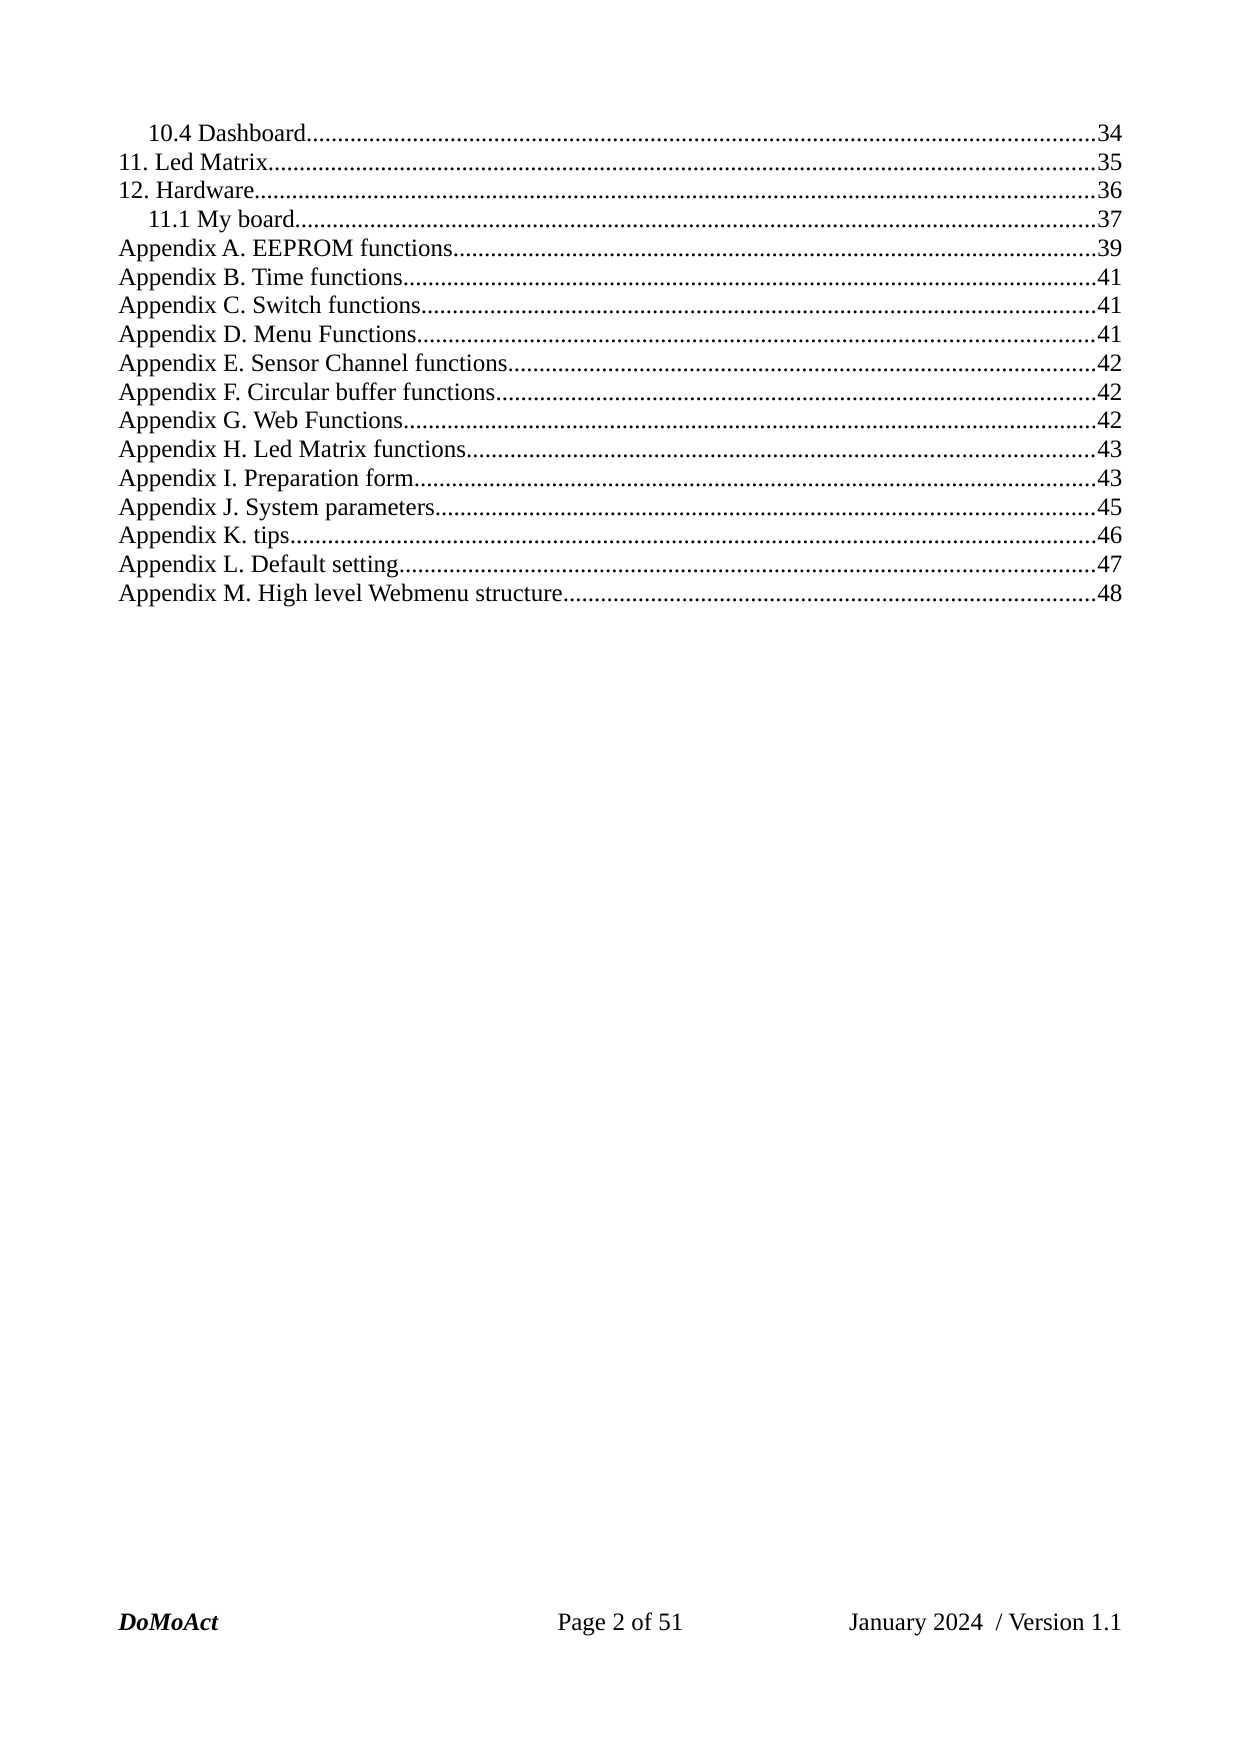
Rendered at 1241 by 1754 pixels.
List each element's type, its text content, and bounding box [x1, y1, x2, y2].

text Appendix I. Preparation form 43 [118, 463, 1122, 492]
text Appendix M. High level Webmenu structure 48 [118, 578, 1122, 607]
text Appendix G. Web Functions 42 [118, 406, 1122, 434]
text 11. Led Matrix 35 [118, 147, 1122, 176]
text 10.4 Dashboard 34 [148, 118, 1122, 147]
text Appendix F. Circular buffer functions 42 [118, 377, 1122, 406]
text Appendix E. Sensor Channel functions 42 [118, 348, 1122, 377]
text Appendix A. EEPROM functions 39 [118, 233, 1122, 262]
text Appendix L. Default setting 47 [118, 549, 1122, 578]
text Appendix H. Led Matrix functions 43 [118, 434, 1122, 463]
text Appendix K. tips 46 [118, 521, 1122, 549]
text Appendix D. Menu Functions 41 [118, 319, 1122, 348]
text 11.1 My board 37 [148, 204, 1122, 233]
text 12. Hardware 36 [118, 176, 1122, 204]
text Appendix C. Switch functions 41 [118, 291, 1122, 319]
text Appendix J. System parameters 45 [118, 492, 1122, 521]
text Appendix B. Time functions 41 [118, 262, 1122, 291]
